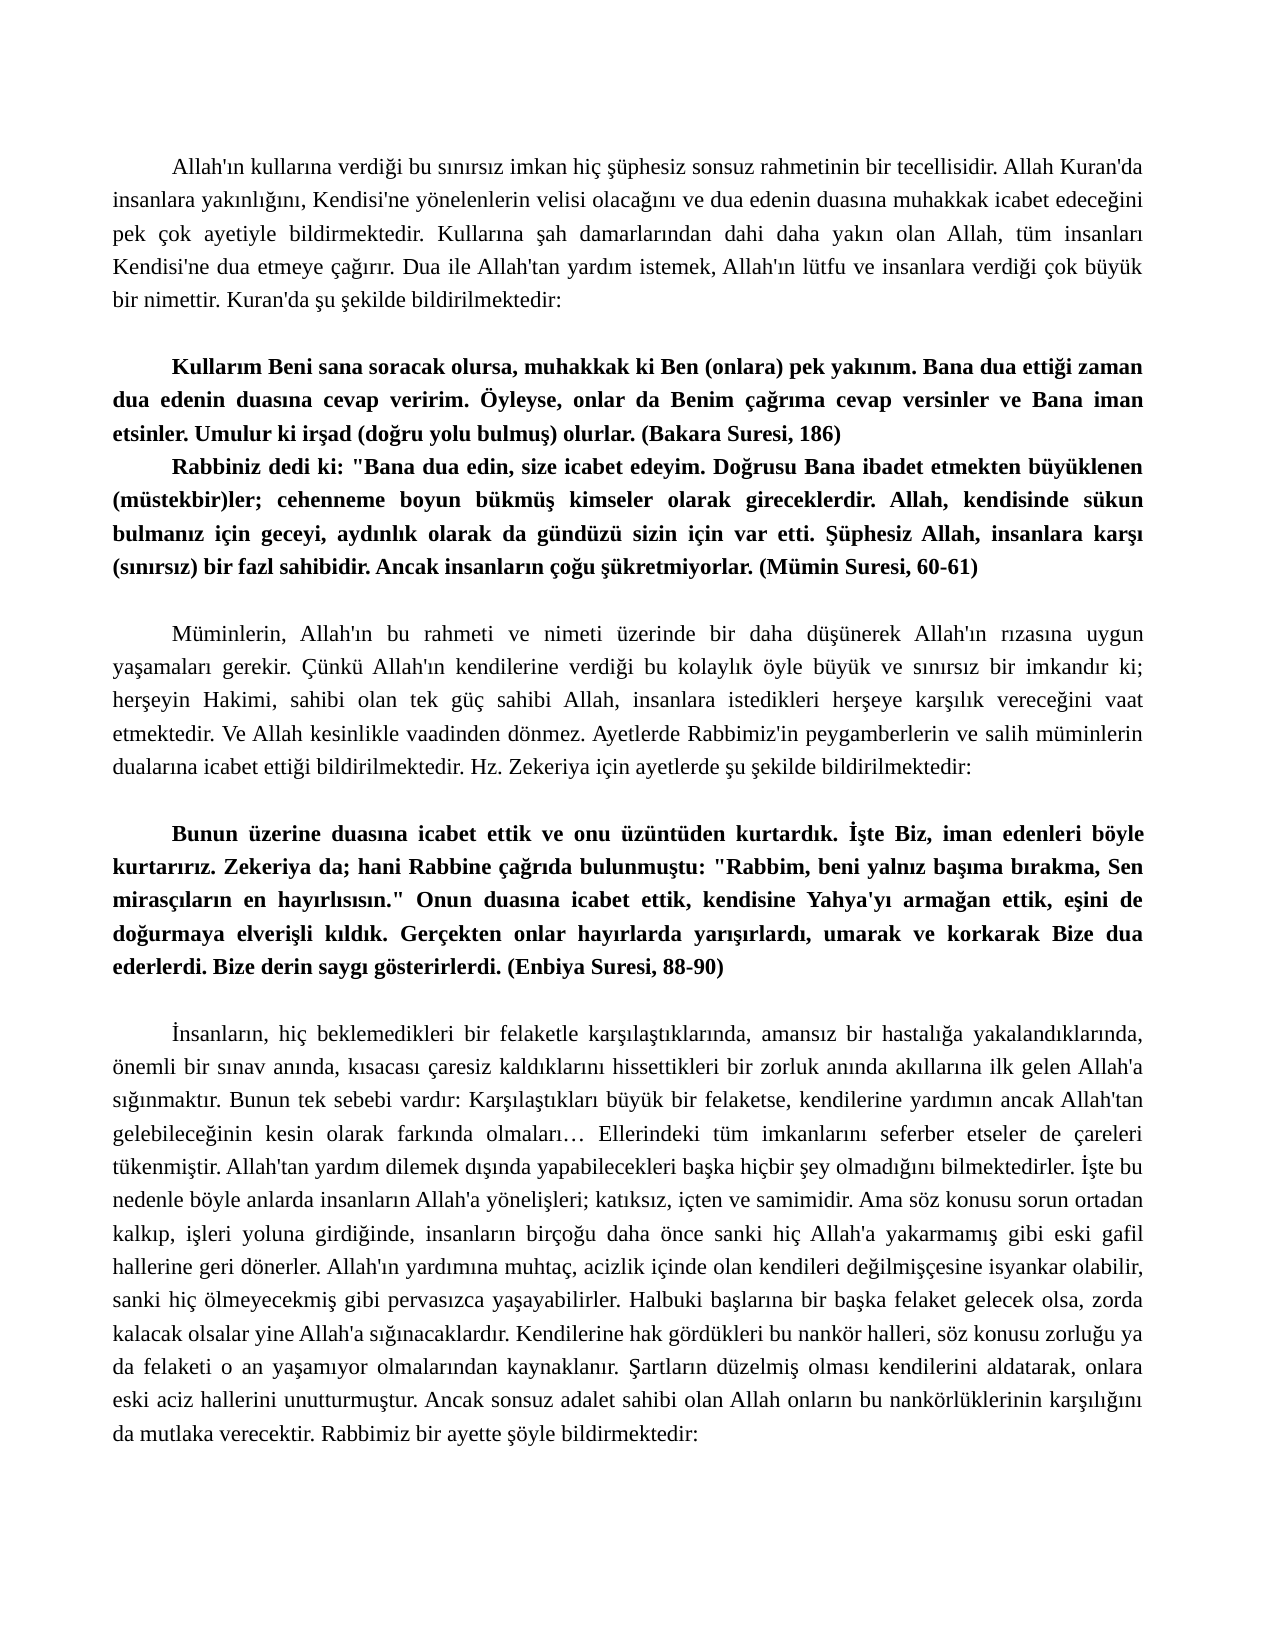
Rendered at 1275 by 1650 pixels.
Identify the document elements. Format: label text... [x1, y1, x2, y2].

text Rabbiniz dedi ki: "Bana dua edin, size icabet edeyim. Doğrusu Bana ibadet etmekten büyüklenen (müstekbir)ler; cehenneme boyun bükmüş kimseler olarak gireceklerdir. Allah, kendisinde sükun bulmanız için geceyi, aydınlık olarak da gündüzü sizin için var etti. Şüphesiz Allah, insanlara karşı (sınırsız) bir fazl sahibidir. Ancak insanların çoğu şükretmiyorlar. (Mümin Suresi, 60-61) [112, 448, 1145, 581]
text Müminlerin, Allah'ın bu rahmeti ve nimeti üzerinde bir daha düşünerek Allah'ın rızasına uygun yaşamaları gerekir. Çünkü Allah'ın kendilerine verdiği bu kolaylık öyle büyük ve sınırsız bir imkandır ki; herşeyin Hakimi, sahibi olan tek güç sahibi Allah, insanlara istedikleri herşeye karşılık vereceğini vaat etmektedir. Ve Allah kesinlikle vaadinden dönmez. Ayetlerde Rabbimiz'in peygamberlerin ve salih müminlerin dualarına icabet ettiği bildirilmektedir. Hz. Zekeriya için ayetlerde şu şekilde bildirilmektedir: [112, 614, 1145, 781]
text Bunun üzerine duasına icabet ettik ve onu üzüntüden kurtardık. İşte Biz, iman edenleri böyle kurtarırız. Zekeriya da; hani Rabbine çağrıda bulunmuştu: "Rabbim, beni yalnız başıma bırakma, Sen mirasçıların en hayırlısısın." Onun duasına icabet ettik, kendisine Yahya'yı armağan ettik, eşini de doğurmaya elverişli kıldık. Gerçekten onlar hayırlarda yarışırlardı, umarak ve korkarak Bize dua ederlerdi. Bize derin saygı gösterirlerdi. (Enbiya Suresi, 88-90) [112, 814, 1145, 981]
text İnsanların, hiç beklemedikleri bir felaketle karşılaştıklarında, amansız bir hastalığa yakalandıklarında, önemli bir sınav anında, kısacası çaresiz kaldıklarını hissettikleri bir zorluk anında akıllarına ilk gelen Allah'a sığınmaktır. Bunun tek sebebi vardır: Karşılaştıkları büyük bir felaketse, kendilerine yardımın ancak Allah'tan gelebileceğinin kesin olarak farkında olmaları… Ellerindeki tüm imkanlarını seferber etseler de çareleri tükenmiştir. Allah'tan yardım dilemek dışında yapabilecekleri başka hiçbir şey olmadığını bilmektedirler. İşte bu nedenle böyle anlarda insanların Allah'a yönelişleri; katıksız, içten ve samimidir. Ama söz konusu sorun ortadan kalkıp, işleri yoluna girdiğinde, insanların birçoğu daha önce sanki hiç Allah'a yakarmamış gibi eski gafil hallerine geri dönerler. Allah'ın yardımına muhtaç, acizlik içinde olan kendileri değilmişçesine isyankar olabilir, sanki hiç ölmeyecekmiş gibi pervasızca yaşayabilirler. Halbuki başlarına bir başka felaket gelecek olsa, zorda kalacak olsalar yine Allah'a sığınacaklardır. Kendilerine hak gördükleri bu nankör halleri, söz konusu zorluğu ya da felaketi o an yaşamıyor olmalarından kaynaklanır. Şartların düzelmiş olması kendilerini aldatarak, onlara eski aciz hallerini unutturmuştur. Ancak sonsuz adalet sahibi olan Allah onların bu nankörlüklerinin karşılığını da mutlaka verecektir. Rabbimiz bir ayette şöyle bildirmektedir: [112, 1014, 1145, 1448]
text Allah'ın kullarına verdiği bu sınırsız imkan hiç şüphesiz sonsuz rahmetinin bir tecellisidir. Allah Kuran'da insanlara yakınlığını, Kendisi'ne yönelenlerin velisi olacağını ve dua edenin duasına muhakkak icabet edeceğini pek çok ayetiyle bildirmektedir. Kullarına şah damarlarından dahi daha yakın olan Allah, tüm insanları Kendisi'ne dua etmeye çağırır. Dua ile Allah'tan yardım istemek, Allah'ın lütfu ve insanlara verdiği çok büyük bir nimettir. Kuran'da şu şekilde bildirilmektedir: [112, 148, 1145, 314]
text Kullarım Beni sana soracak olursa, muhakkak ki Ben (onlara) pek yakınım. Bana dua ettiği zaman dua edenin duasına cevap veririm. Öyleyse, onlar da Benim çağrıma cevap versinler ve Bana iman etsinler. Umulur ki irşad (doğru yolu bulmuş) olurlar. (Bakara Suresi, 186) [112, 348, 1145, 448]
